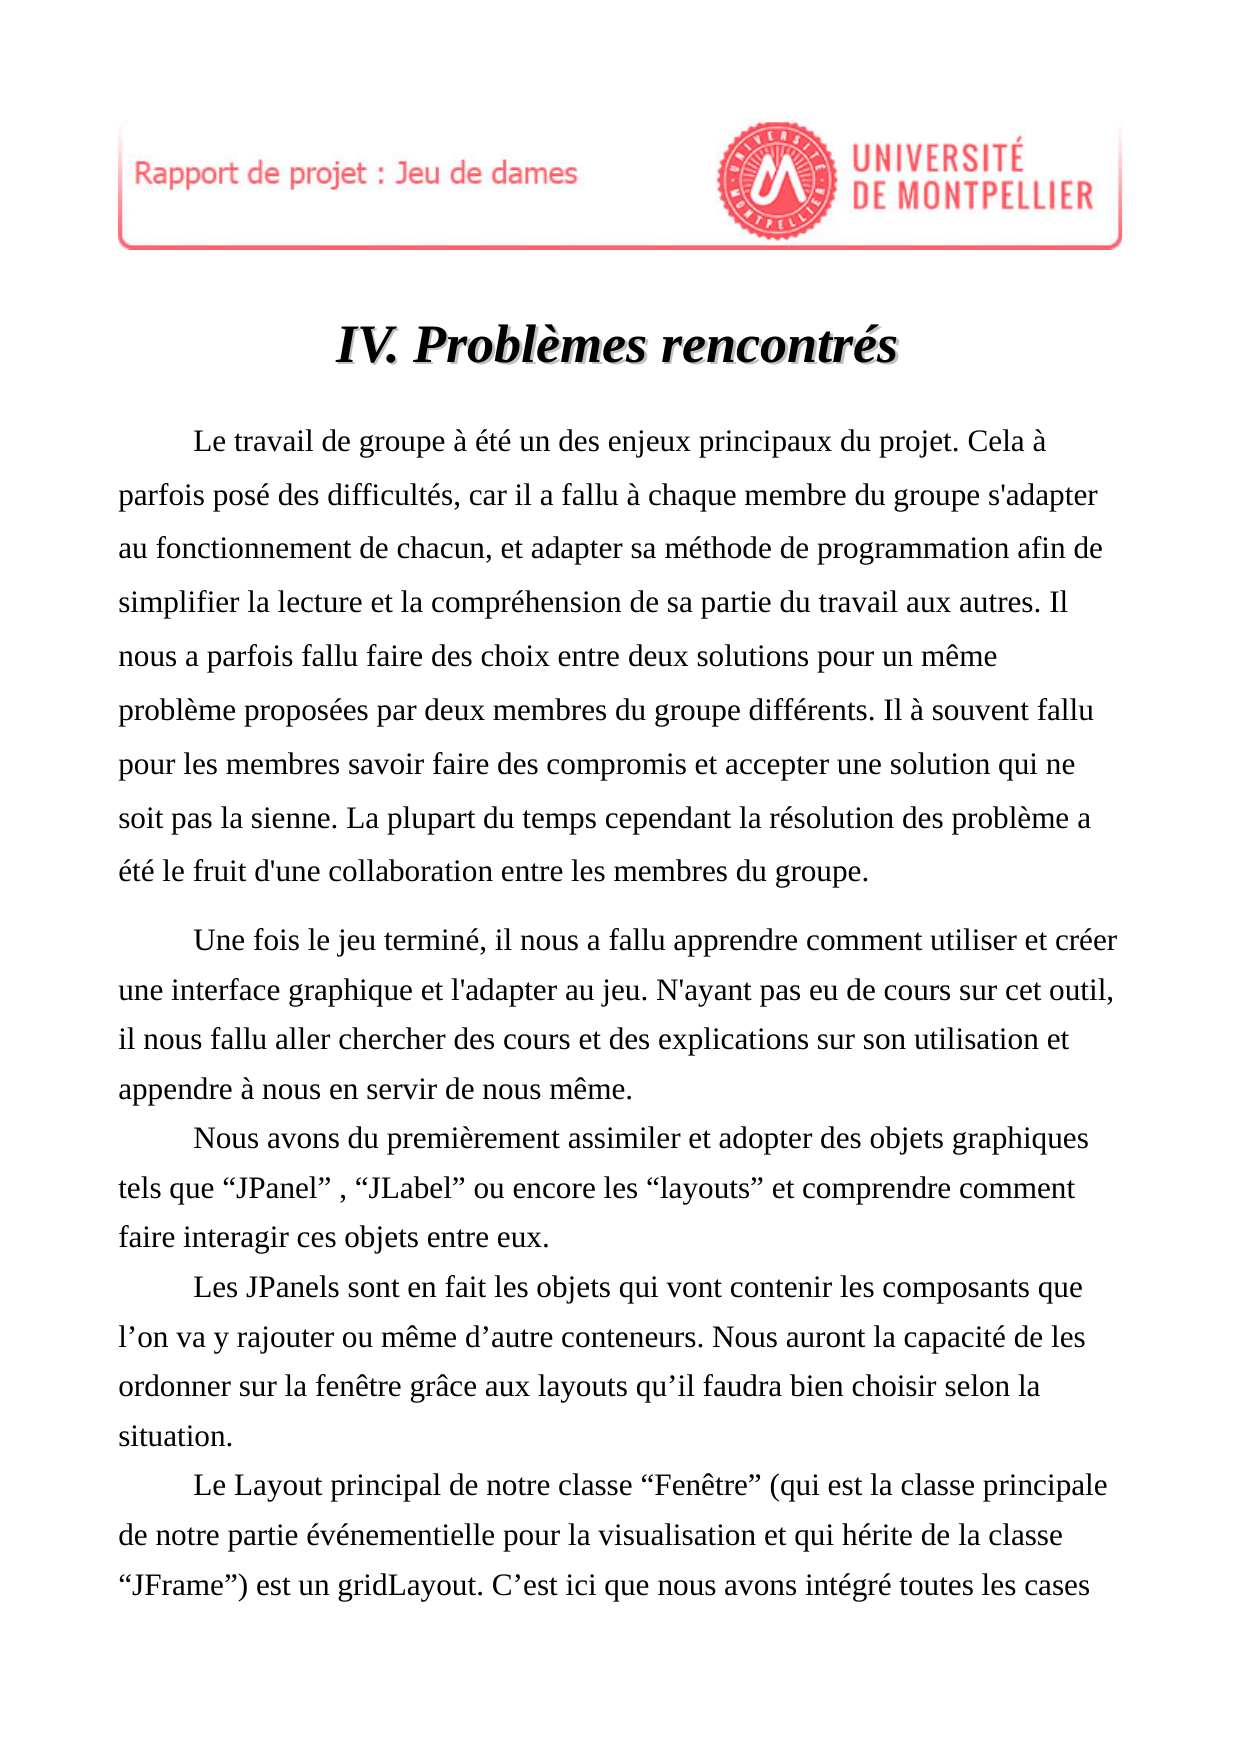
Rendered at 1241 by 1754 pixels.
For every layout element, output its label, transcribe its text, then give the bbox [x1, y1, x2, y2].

text Le travail de groupe à été un des enjeux principaux du projet. Cela à parfois posé des difficultés, car il a fallu à chaque membre du groupe s'adapter au fonctionnement de chacun, et adapter sa méthode de programmation afin de simplifier la lecture et la compréhension de sa partie du travail aux autres. Il nous a parfois fallu faire des choix entre deux solutions pour un même problème proposées par deux membres du groupe différents. Il à souvent fallu pour les membres savoir faire des compromis et accepter une solution qui ne soit pas la sienne. La plupart du temps cependant la résolution des problème a été le fruit d'une collaboration entre les membres du groupe. [118, 422, 1122, 889]
text Une fois le jeu terminé, il nous a fallu apprendre comment utiliser et créer une interface graphique et l'adapter au jeu. N'ayant pas eu de cours sur cet outil, il nous fallu aller chercher des cours et des explications sur son utilisation et appendre à nous en servir de nous même. [118, 921, 1122, 1106]
text Les JPanels sont en fait les objets qui vont contenir les composants que l’on va y rajouter ou même d’autre conteneurs. Nous auront la capacité de les ordonner sur la fenêtre grâce aux layouts qu’il faudra bien choisir selon la situation. [118, 1268, 1122, 1453]
text IV. Problèmes rencontrés [118, 312, 1122, 374]
picture [118, 118, 1123, 250]
text Nous avons du premièrement assimiler et adopter des objets graphiques tels que “JPanel” , “JLabel” ou encore les “layouts” et comprendre comment faire interagir ces objets entre eux. [118, 1119, 1122, 1254]
text Le Layout principal de notre classe “Fenêtre” (qui est la classe principale de notre partie événementielle pour la visualisation et qui hérite de la classe “JFrame”) est un gridLayout. C’est ici que nous avons intégré toutes les cases [118, 1467, 1122, 1602]
